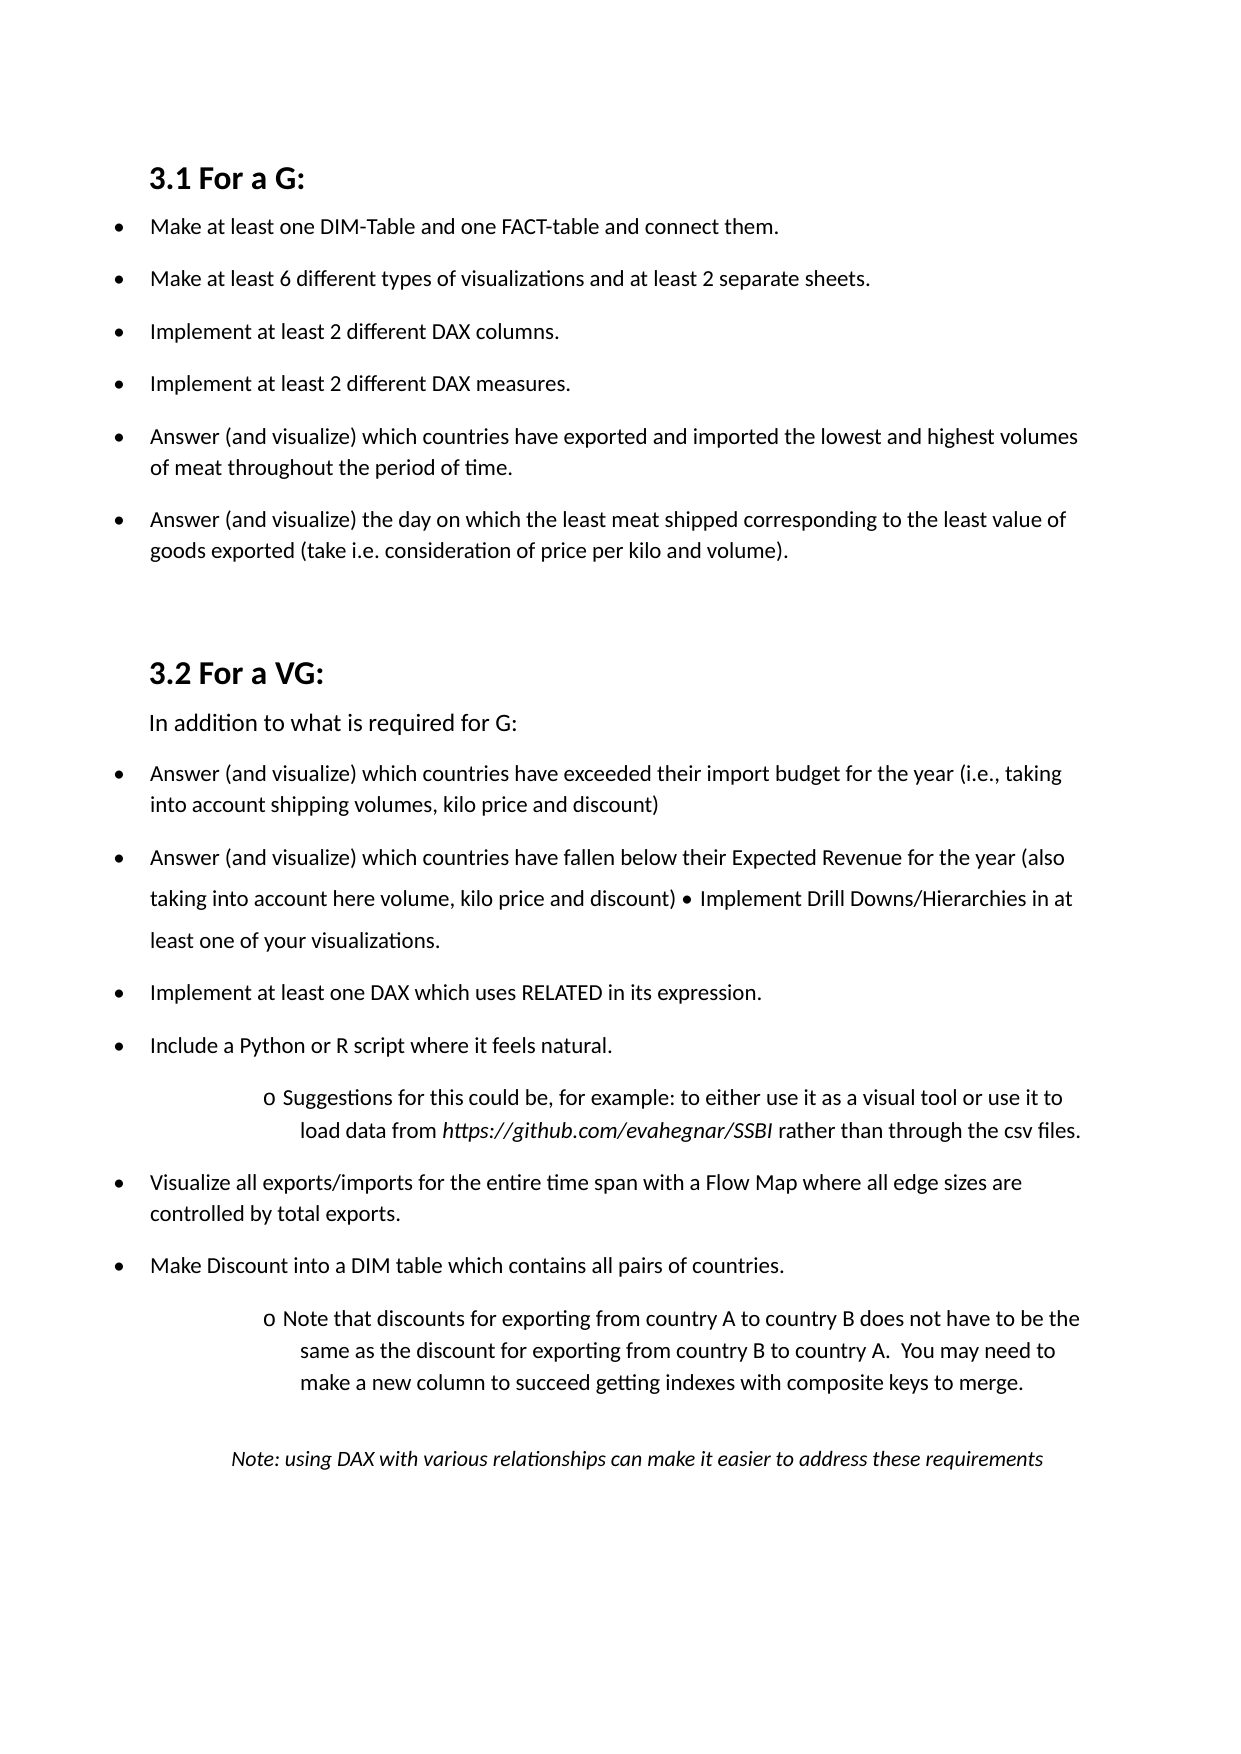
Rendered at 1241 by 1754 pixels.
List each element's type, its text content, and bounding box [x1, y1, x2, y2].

list Implement at least 2 different DAX columns. [113, 317, 1088, 345]
list Answer (and visualize) which countries have exported and imported the lowest and highest volumes of meat throughout the period of time. [113, 422, 1088, 481]
list Implement at least one DAX which uses RELATED in its expression. [113, 978, 1088, 1007]
text o Suggestions for this could be, for example: to either use it as a visual tool or use it to load data from https://github.com/evahegnar/SSBI rather than through the csv files. [262, 1083, 1088, 1144]
text In addition to what is required for G: [148, 707, 1088, 738]
text 3.2 For a VG: [148, 652, 1088, 693]
list Include a Python or R script where it feels natural. [113, 1031, 1088, 1059]
list Answer (and visualize) the day on which the least meat shipped corresponding to the least value of goods exported (take i.e. consideration of price per kilo and volume). [113, 505, 1088, 564]
list Implement at least 2 different DAX measures. [113, 369, 1088, 397]
list Make at least 6 different types of visualizations and at least 2 separate sheets. [113, 264, 1088, 292]
text Note: using DAX with various relationships can make it easier to address these requirements [231, 1446, 1088, 1472]
list Answer (and visualize) which countries have fallen below their Expected Revenue for the year (also taking into account here volume, kilo price and discount) • Implement Drill Downs/Hierarchies in at least one of your visualizations. [113, 843, 1088, 954]
list Visualize all exports/imports for the entire time span with a Flow Map where all edge sizes are controlled by total exports. [113, 1168, 1088, 1227]
text o Note that discounts for exporting from country A to country B does not have to be the same as the discount for exporting from country B to country A. You may need to make a new column to succeed getting indexes with composite keys to merge. [262, 1304, 1088, 1396]
list Make Discount into a DIM table which contains all pairs of countries. [113, 1251, 1088, 1279]
text 3.1 For a G: [148, 157, 1088, 198]
list Answer (and visualize) which countries have exceeded their import budget for the year (i.e., taking into account shipping volumes, kilo price and discount) [113, 759, 1088, 818]
list Make at least one DIM-Table and one FACT-table and connect them. [113, 212, 1088, 240]
